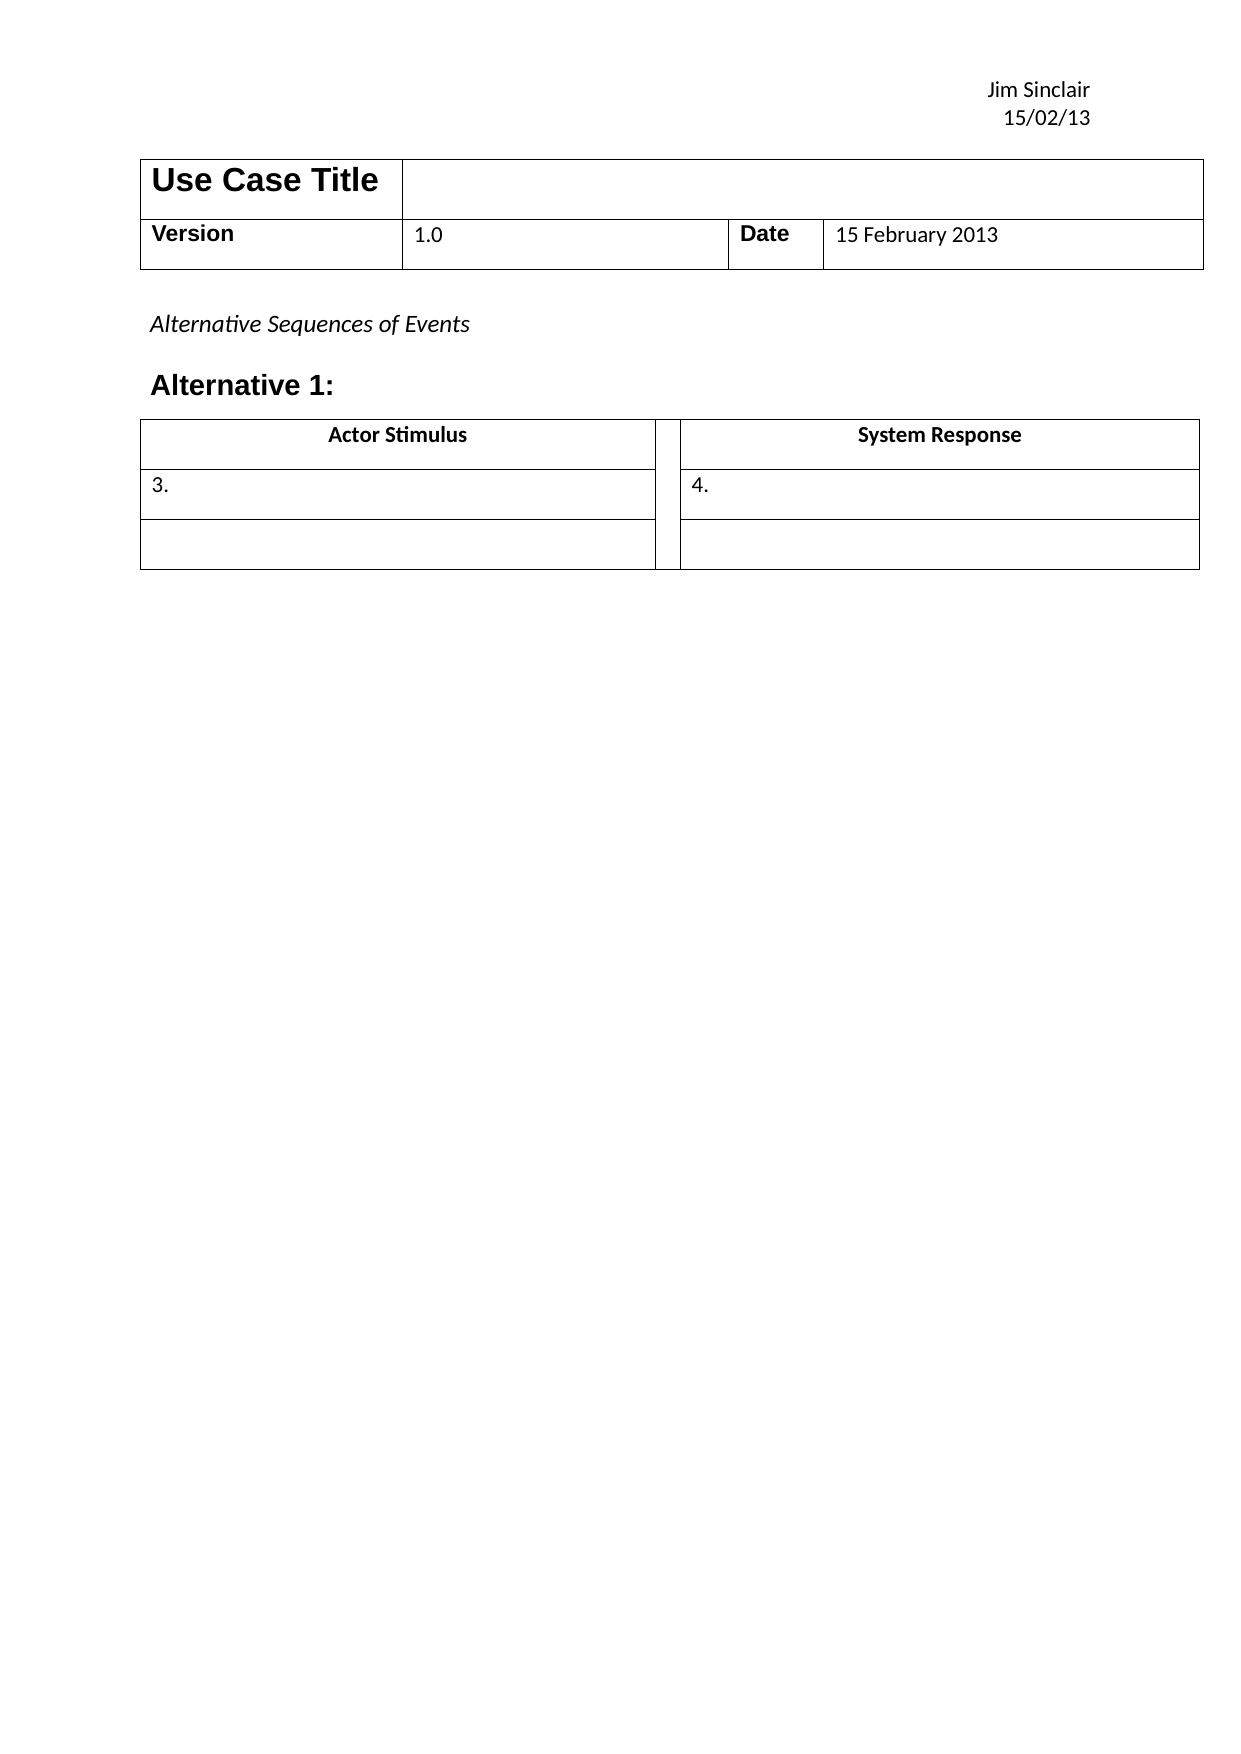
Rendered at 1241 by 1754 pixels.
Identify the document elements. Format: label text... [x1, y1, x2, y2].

table_header [656, 420, 680, 568]
text Alternative Sequences of Events [150, 308, 1090, 338]
table_cell [681, 520, 1199, 568]
table_cell Date [729, 220, 823, 269]
table_cell Use Case Title [141, 160, 402, 219]
table_cell 15 February 2013 [824, 220, 1203, 269]
table_cell [141, 520, 655, 568]
table_cell 4. [681, 470, 1199, 519]
table_cell 1.0 [403, 220, 728, 269]
table_header Actor Stimulus [141, 420, 655, 469]
subtitle Alternative 1: [150, 368, 1090, 401]
table_cell Version [141, 220, 402, 269]
table_cell [403, 160, 1203, 219]
table_cell 3. [141, 470, 655, 519]
table_header System Response [681, 420, 1199, 469]
